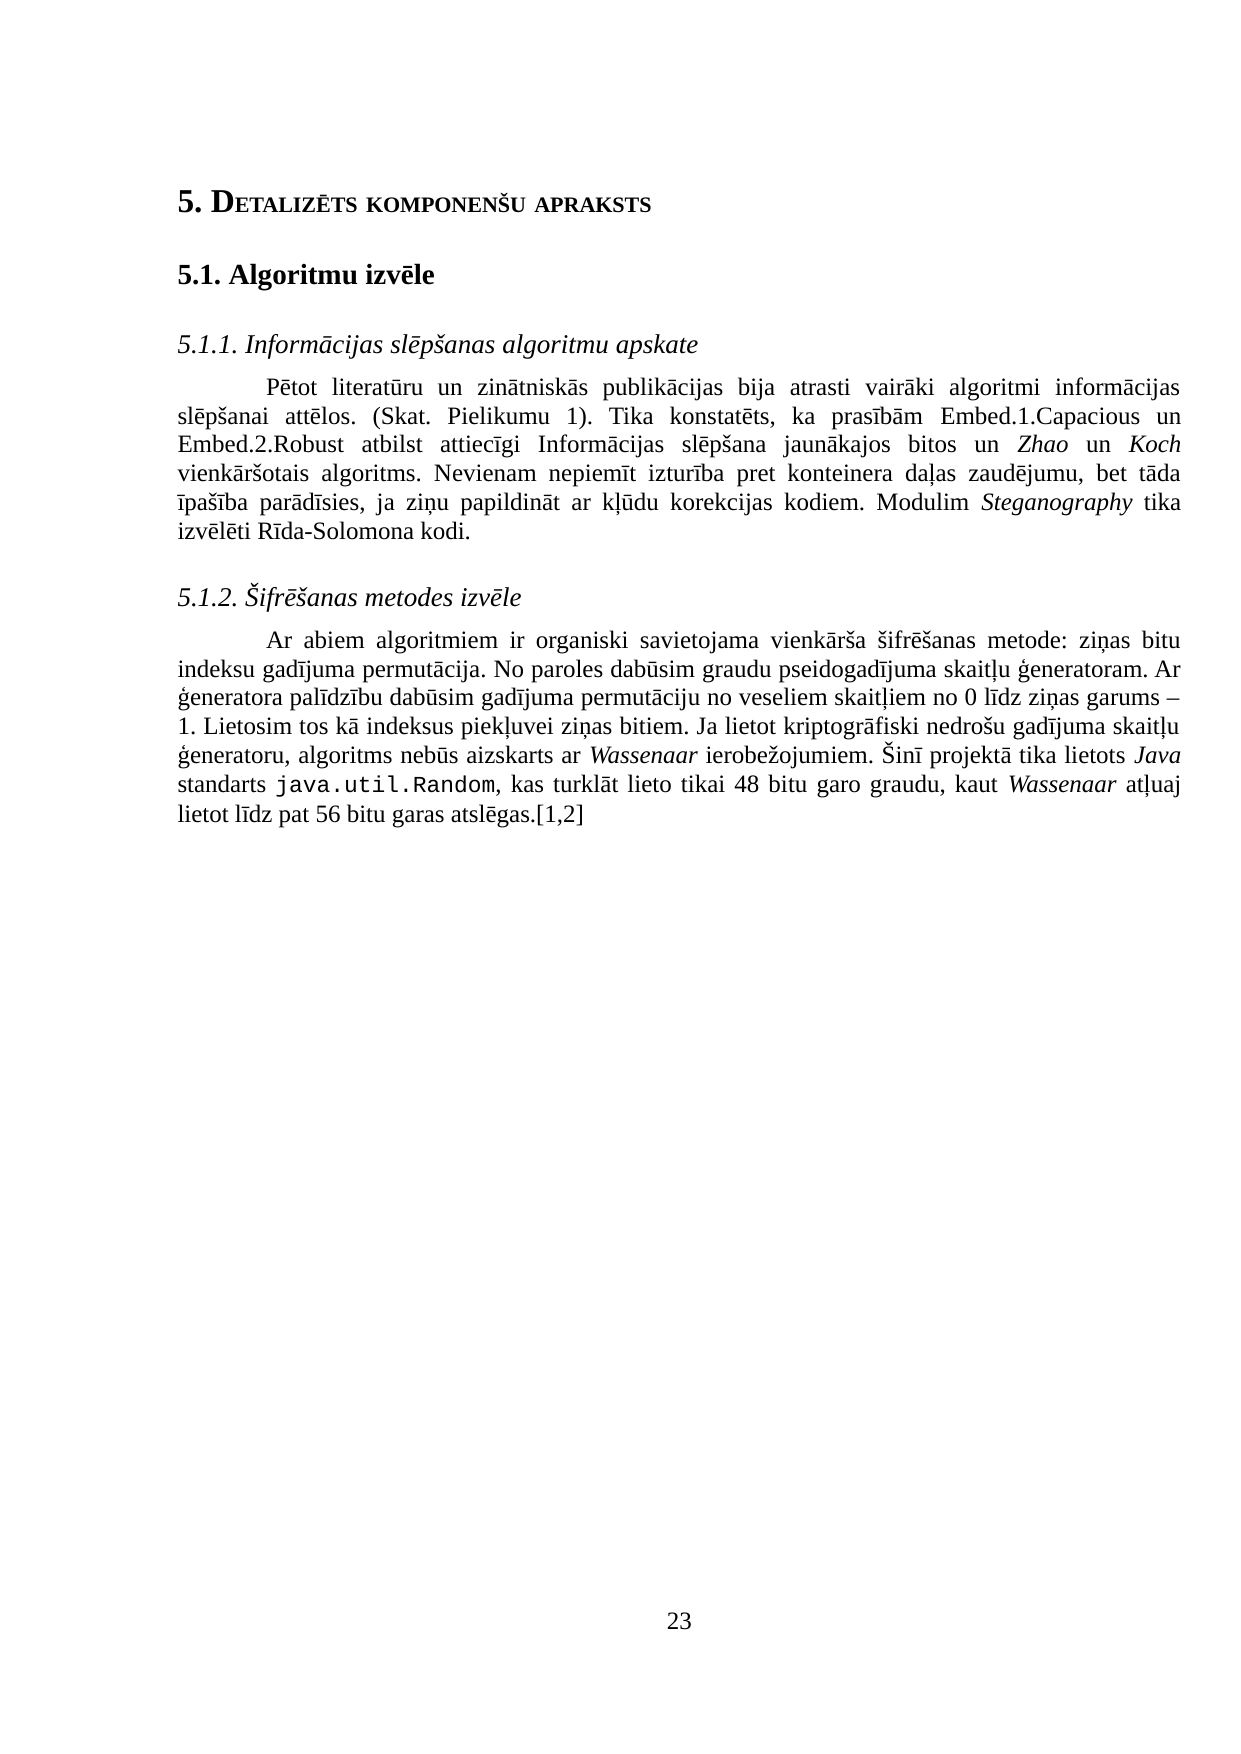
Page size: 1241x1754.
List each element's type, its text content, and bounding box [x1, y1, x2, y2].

text Pētot literatūru un zinātniskās publikācijas bija atrasti vairāki algoritmi informācijas slēpšanai attēlos. (Skat. Pielikumu 1). Tika konstatēts, ka prasībām Embed.1.Capacious un Embed.2.Robust atbilst attiecīgi Informācijas slēpšana jaunākajos bitos un Zhao un Koch vienkāršotais algoritms. Nevienam nepiemīt izturība pret konteinera daļas zaudējumu, bet tāda īpašība parādīsies, ja ziņu papildināt ar kļūdu korekcijas kodiem. Modulim Steganography tika izvēlēti Rīda-Solomona kodi. [177, 372, 1181, 544]
subtitle Detalizēts komponenšu apraksts [177, 182, 1181, 220]
subtitle Algoritmu izvēle [177, 257, 1181, 291]
text Ar abiem algoritmiem ir organiski savietojama vienkārša šifrēšanas metode: ziņas bitu indeksu gadījuma permutācija. No paroles dabūsim graudu pseidogadījuma skaitļu ģeneratoram. Ar ģeneratora palīdzību dabūsim gadījuma permutāciju no veseliem skaitļiem no 0 līdz ziņas garums – 1. Lietosim tos kā indeksus piekļuvei ziņas bitiem. Ja lietot kriptogrāfiski nedrošu gadījuma skaitļu ģeneratoru, algoritms nebūs aizskarts ar Wassenaar ierobežojumiem. Šinī projektā tika lietots Java standarts java.util.Random, kas turklāt lieto tikai 48 bitu garo graudu, kaut Wassenaar atļuaj lietot līdz pat 56 bitu garas atslēgas.[1,2] [177, 625, 1181, 828]
subtitle Šifrēšanas metodes izvēle [177, 581, 1181, 612]
subtitle Informācijas slēpšanas algoritmu apskate [177, 328, 1181, 359]
